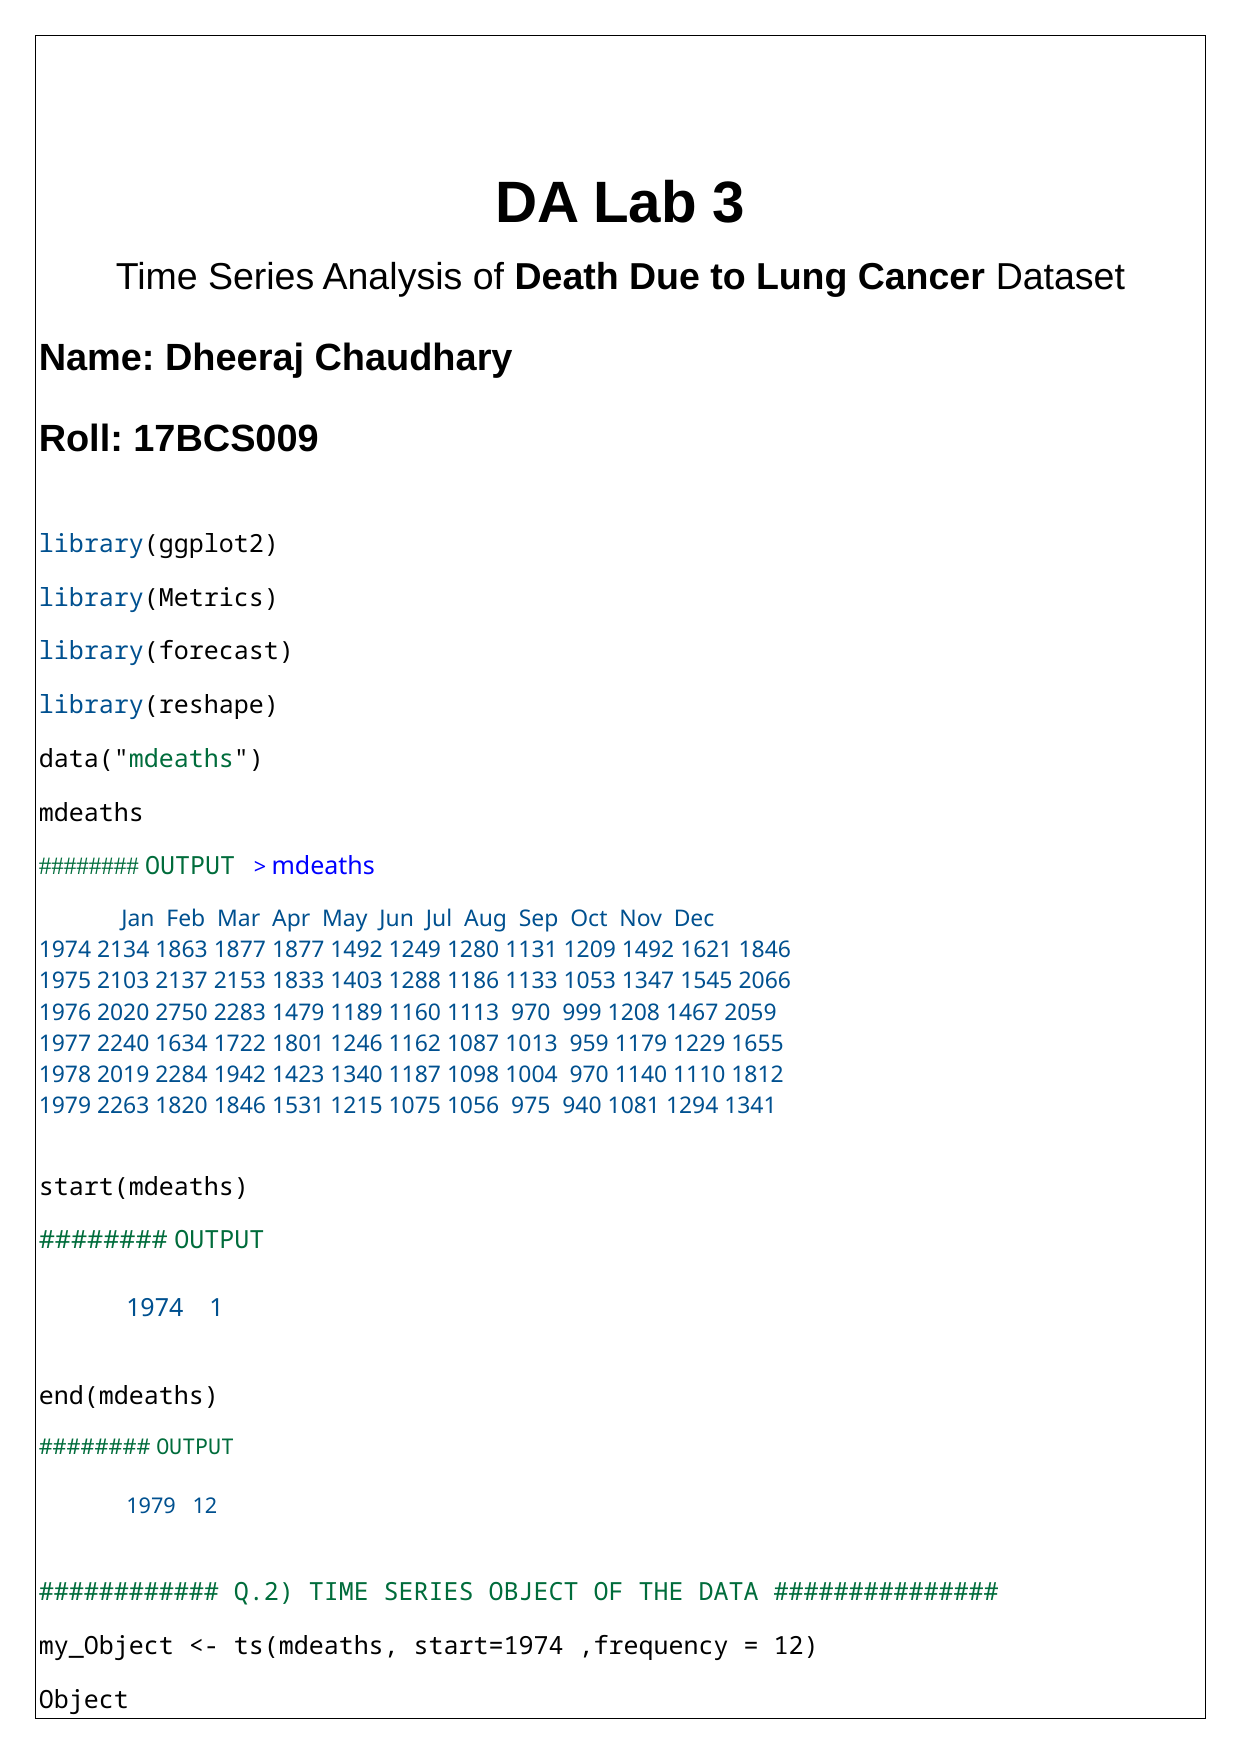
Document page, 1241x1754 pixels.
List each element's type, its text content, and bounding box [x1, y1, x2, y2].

text library(ggplot2) [38, 526, 1202, 559]
text 1976 2020 2750 2283 1479 1189 1160 1113 970 999 1208 1467 2059 [38, 996, 1202, 1027]
subtitle Roll: 17BCS009 [38, 416, 1202, 459]
text 1977 2240 1634 1722 1801 1246 1162 1087 1013 959 1179 1229 1655 [38, 1027, 1202, 1058]
text 1975 2103 2137 2153 1833 1403 1288 1186 1133 1053 1347 1545 2066 [38, 964, 1202, 996]
text start(mdeaths) [38, 1168, 1202, 1202]
text library(reshape) [38, 687, 1202, 721]
text library(Metrics) [38, 579, 1202, 613]
text 1974 2134 1863 1877 1877 1492 1249 1280 1131 1209 1492 1621 1846 [38, 933, 1202, 964]
text ######## OUTPUT [38, 1222, 1202, 1256]
text end(mdeaths) [38, 1378, 1202, 1412]
title DA Lab 3 [38, 168, 1202, 235]
text ######## OUTPUT > mdeaths [38, 848, 1202, 882]
text 1979 12 [38, 1491, 1202, 1520]
text data("mdeaths") [38, 741, 1202, 774]
text ######## OUTPUT [38, 1432, 1202, 1461]
text Object [38, 1681, 1202, 1715]
text my_Object <- ts(mdeaths, start=1974 ,frequency = 12) [38, 1628, 1202, 1662]
text mdeaths [38, 794, 1202, 828]
text 1978 2019 2284 1942 1423 1340 1187 1098 1004 970 1140 1110 1812 [38, 1058, 1202, 1089]
subtitle Name: Dheeraj Chaudhary [38, 334, 1202, 378]
text 1979 2263 1820 1846 1531 1215 1075 1056 975 940 1081 1294 1341 [38, 1089, 1202, 1121]
text Jan Feb Mar Apr May Jun Jul Aug Sep Oct Nov Dec [38, 902, 1202, 933]
text library(forecast) [38, 633, 1202, 667]
text 1974 1 [38, 1290, 1202, 1324]
text ############ Q.2) TIME SERIES OBJECT OF THE DATA ############### [38, 1574, 1202, 1608]
subtitle Time Series Analysis of Death Due to Lung Cancer Dataset [38, 254, 1202, 297]
